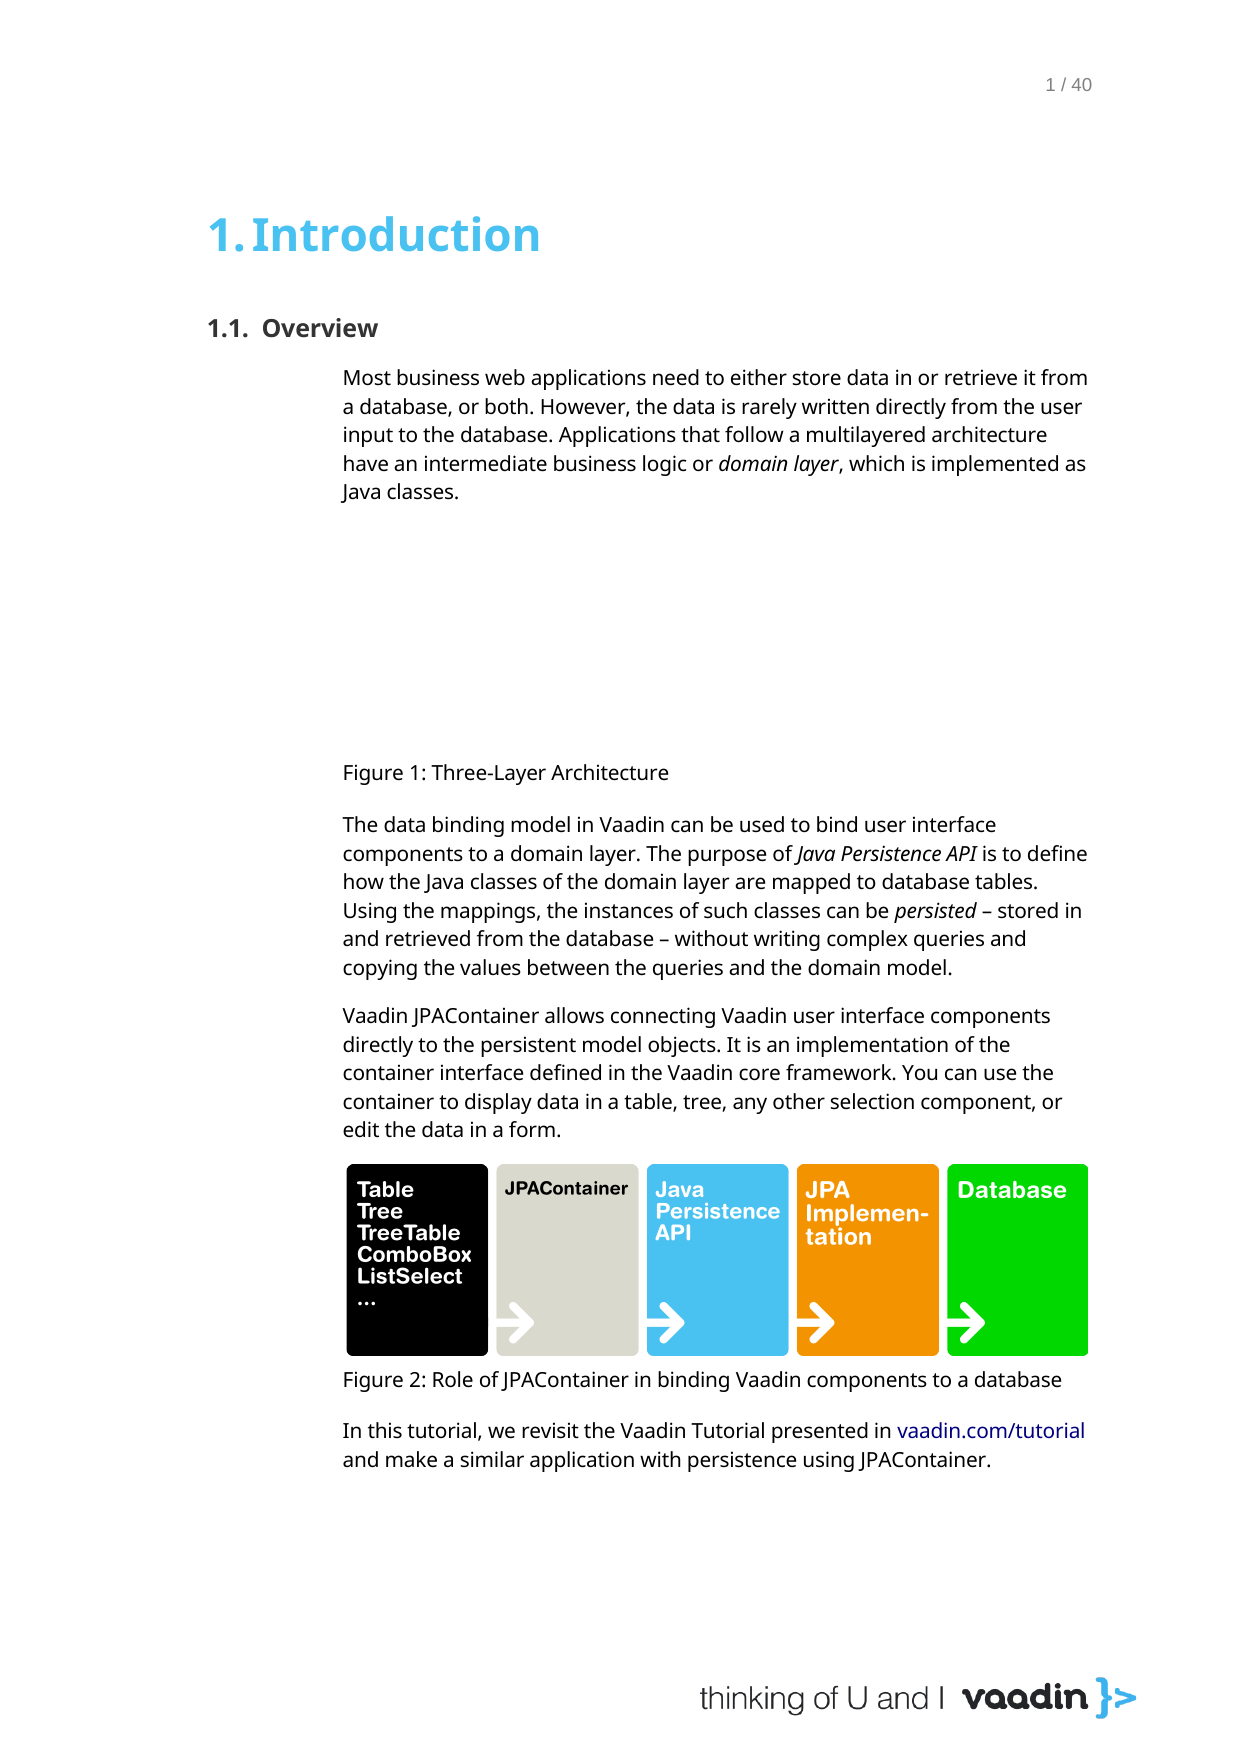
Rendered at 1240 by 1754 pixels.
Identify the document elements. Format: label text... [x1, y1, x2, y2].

text Vaadin JPAContainer allows connecting Vaadin user interface components directly to the persistent model objects. It is an implementation of the container interface defined in the Vaadin core framework. You can use the container to display data in a table, tree, any other selection component, or edit the data in a form. [342, 1002, 1092, 1144]
text Figure 2: Role of JPAContainer in binding Vaadin components to a database [342, 1365, 1092, 1393]
picture [346, 1164, 1088, 1356]
picture [699, 1673, 1139, 1721]
text In this tutorial, we revisit the Vaadin Tutorial presented in vaadin.com/tutorial and make a similar application with persistence using JPAContainer. [342, 1417, 1092, 1473]
text Figure 1: Three-Layer Architecture [342, 758, 1092, 787]
subtitle Introduction [207, 202, 1092, 264]
text Most business web applications need to either store data in or retrieve it from a database, or both. However, the data is rarely written directly from the user input to the database. Applications that follow a multilayered architecture have an intermediate business logic or domain layer, which is implemented as Java classes. [342, 363, 1092, 506]
subtitle Overview [207, 311, 1092, 345]
text The data binding model in Vaadin can be used to bind user interface components to a domain layer. The purpose of Java Persistence API is to define how the Java classes of the domain layer are mapped to database tables. Using the mappings, the instances of such classes can be persisted – stored in and retrieved from the database – without writing complex queries and copying the values between the queries and the domain model. [342, 810, 1092, 981]
